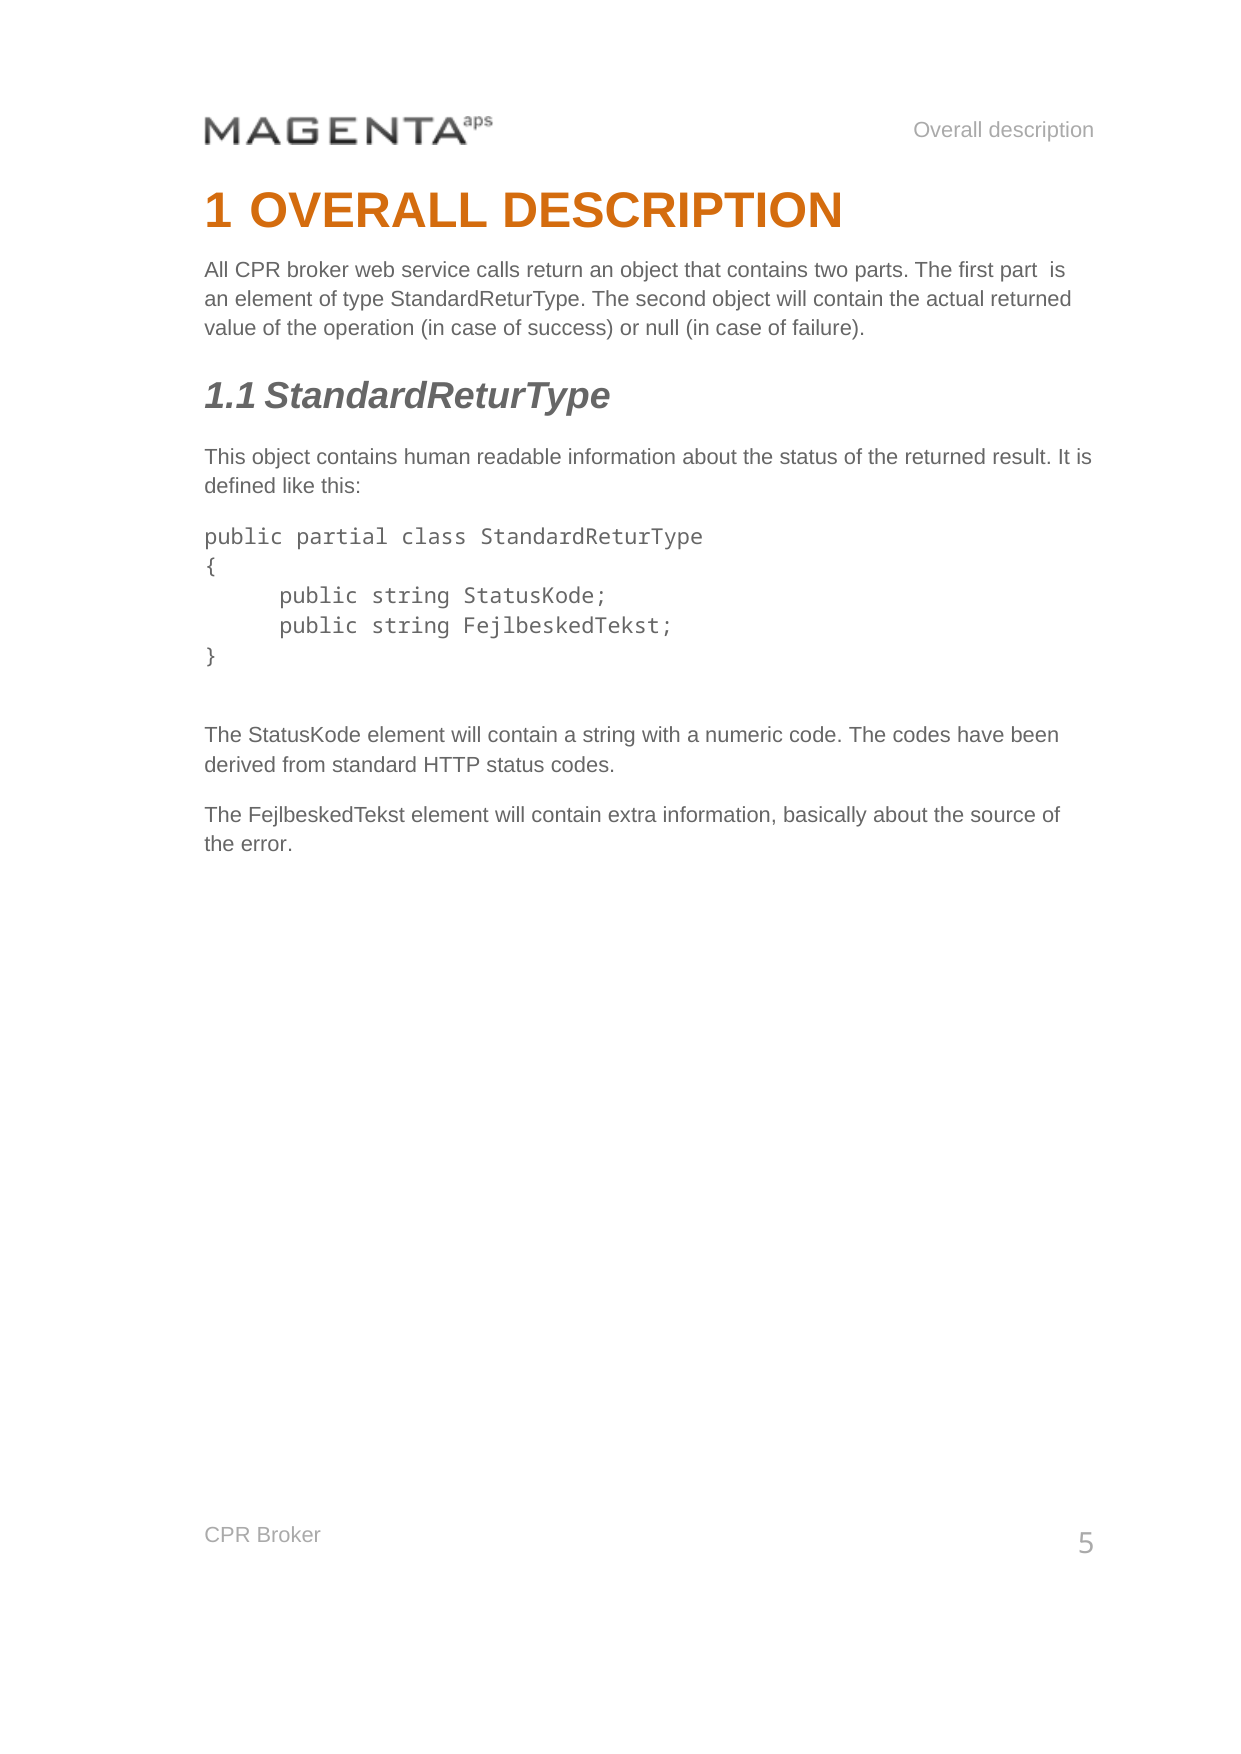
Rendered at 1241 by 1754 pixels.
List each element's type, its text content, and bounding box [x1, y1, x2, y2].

text The StatusKode element will contain a string with a numeric code. The codes have been derived from standard HTTP status codes. [204, 719, 1094, 778]
text public string FejlbeskedTekst; [204, 610, 1094, 640]
text This object contains human readable information about the status of the returned result. It is defined like this: [204, 441, 1094, 500]
subtitle StandardReturType [204, 362, 1094, 421]
text } [204, 640, 1094, 669]
text public partial class StandardReturType [204, 521, 1094, 550]
text public string StatusKode; [204, 580, 1094, 610]
picture [204, 116, 494, 145]
text The FejlbeskedTekst element will contain extra information, basically about the source of the error. [204, 799, 1094, 857]
text All CPR broker web service calls return an object that contains two parts. The first part is an element of type StandardReturType. The second object will contain the actual returned value of the operation (in case of success) or null (in case of failure). [204, 254, 1094, 341]
text { [204, 550, 1094, 580]
subtitle Overall description [204, 181, 1094, 239]
